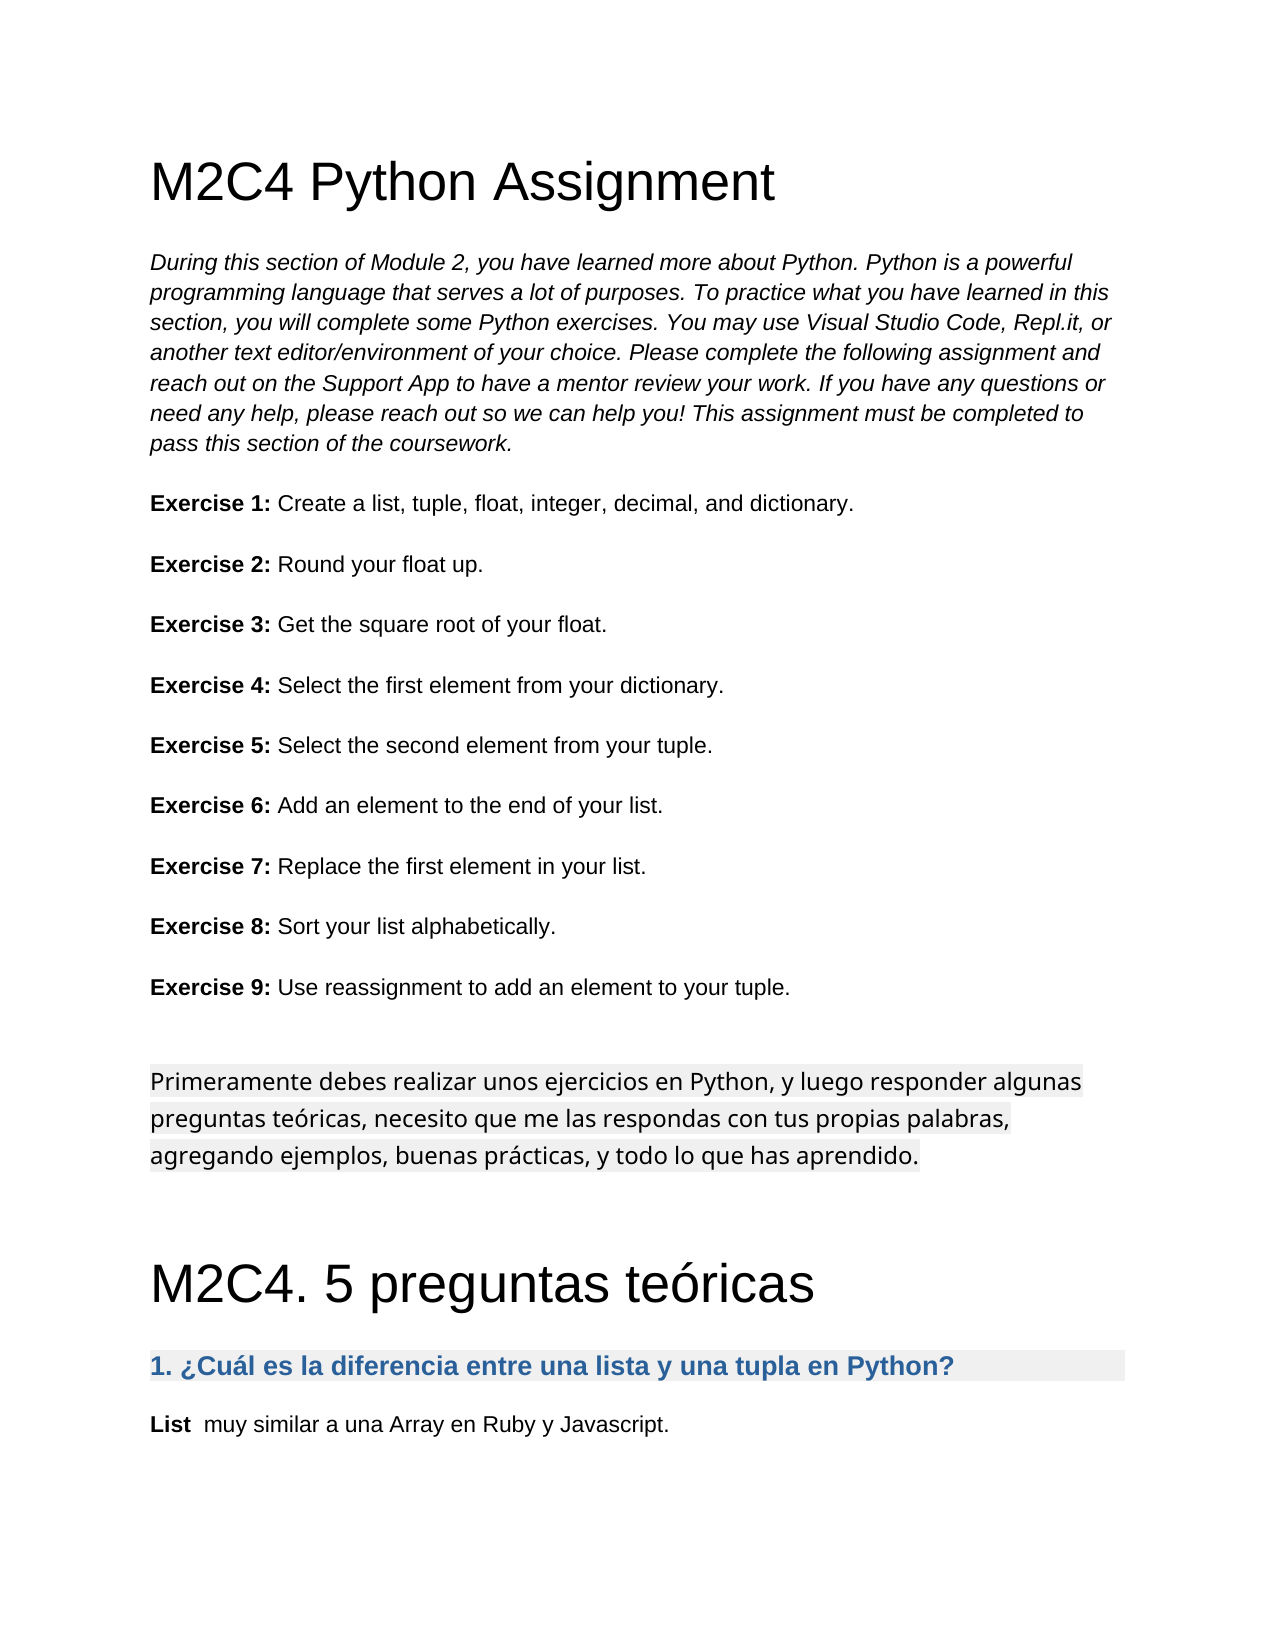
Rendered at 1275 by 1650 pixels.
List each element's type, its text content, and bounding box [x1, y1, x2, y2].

text Exercise 9: Use reassignment to add an element to your tuple. [150, 974, 1125, 1000]
title M2C4 Python Assignment [150, 150, 1125, 212]
text Exercise 5: Select the second element from your tuple. [150, 732, 1125, 758]
text Exercise 3: Get the square root of your float. [150, 611, 1125, 638]
title M2C4. 5 preguntas teóricas [150, 1251, 1125, 1314]
text Exercise 2: Round your float up. [150, 551, 1125, 577]
text During this section of Module 2, you have learned more about Python. Python is a powerful programming language that serves a lot of purposes. To practice what you have learned in this section, you will complete some Python exercises. You may use Visual Studio Code, Repl.it, or another text editor/environment of your choice. Please complete the following assignment and reach out on the Support App to have a mentor review your work. If you have any questions or need any help, please reach out so we can help you! This assignment must be completed to pass this section of the coursework. [150, 249, 1125, 456]
text Primeramente debes realizar unos ejercicios en Python, y luego responder algunas preguntas teóricas, necesito que me las respondas con tus propias palabras, agregando ejemplos, buenas prácticas, y todo lo que has aprendido. [150, 1064, 1125, 1172]
text Exercise 8: Sort your list alphabetically. [150, 913, 1125, 940]
text Exercise 4: Select the first element from your dictionary. [150, 672, 1125, 698]
text Exercise 7: Replace the first element in your list. [150, 853, 1125, 879]
text Exercise 1: Create a list, tuple, float, integer, decimal, and dictionary. [150, 490, 1125, 517]
text 1. ¿Cuál es la diferencia entre una lista y una tupla en Python? [150, 1350, 1125, 1381]
text List muy similar a una Array en Ruby y Javascript. [150, 1411, 1125, 1437]
text Exercise 6: Add an element to the end of your list. [150, 792, 1125, 819]
